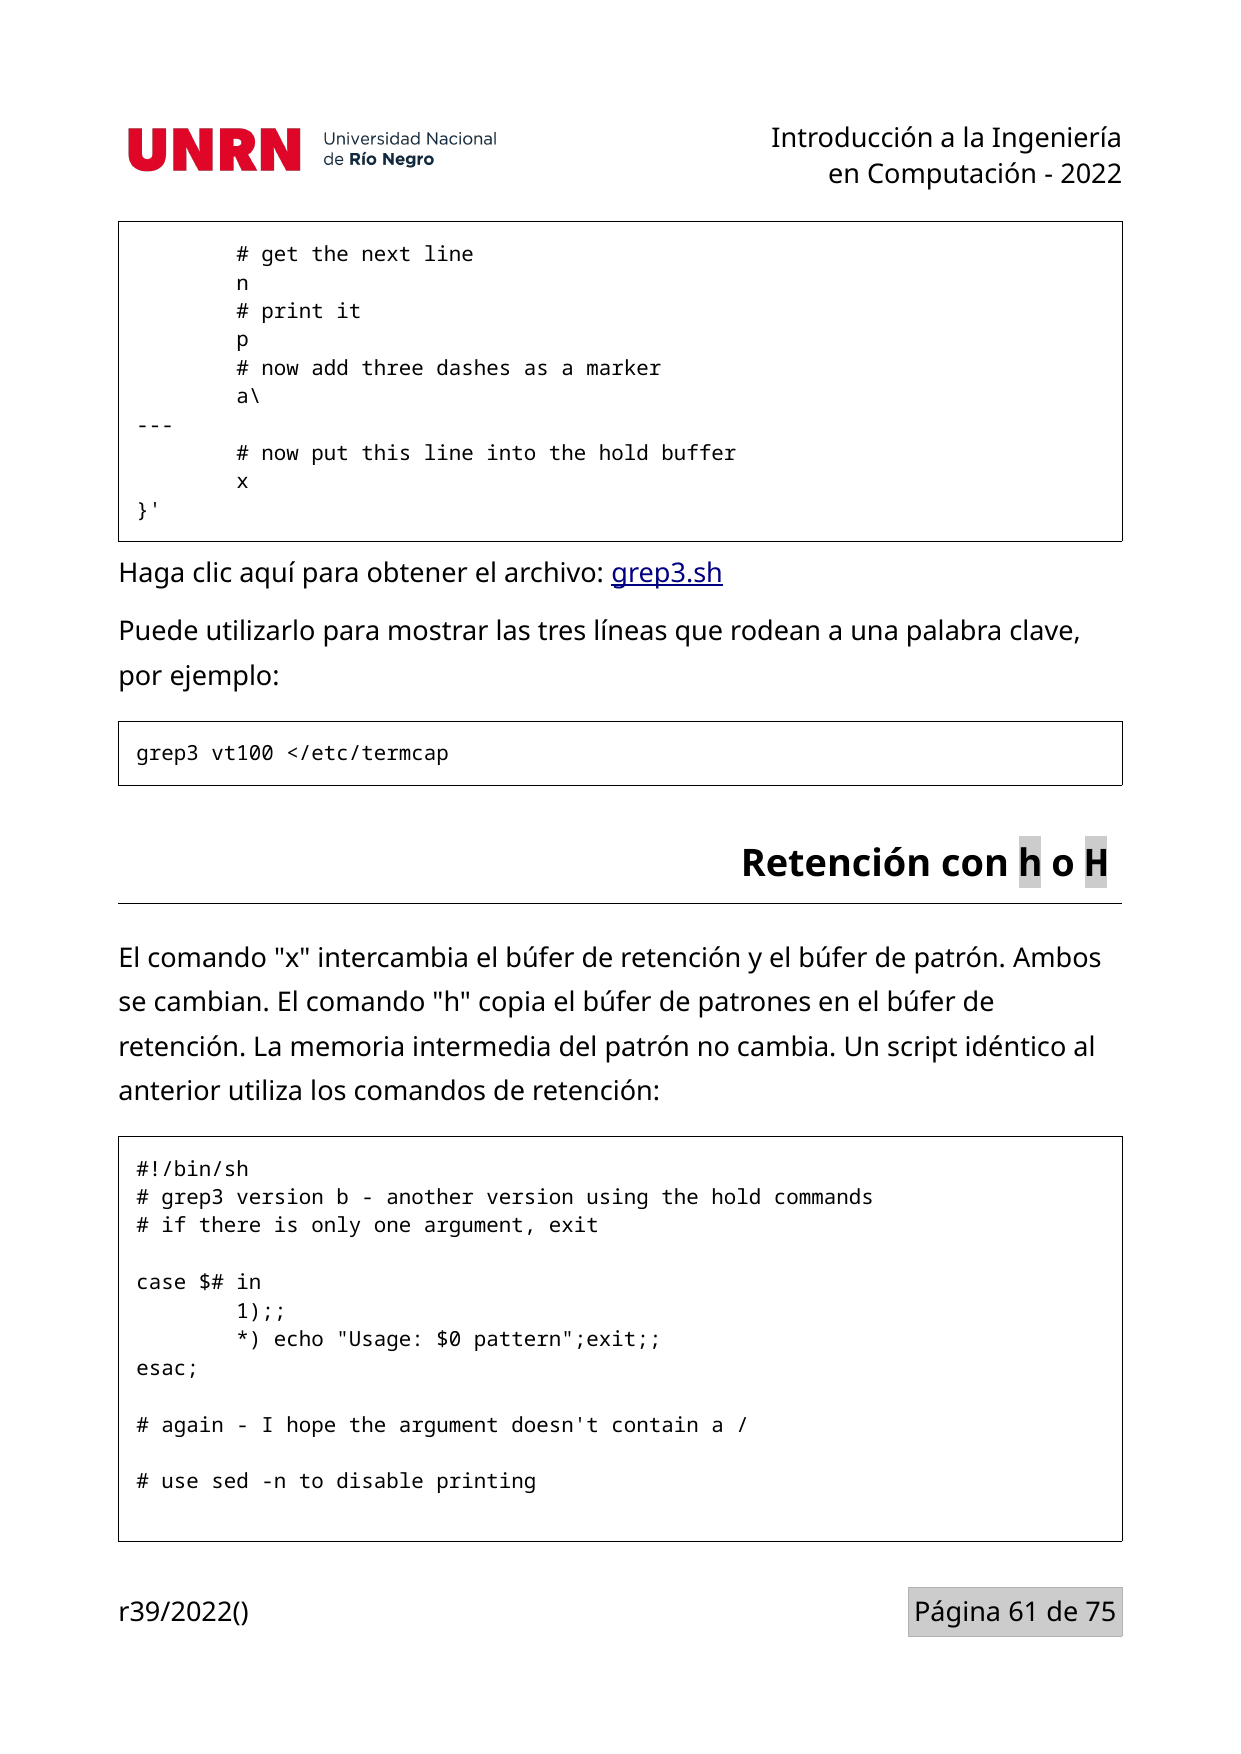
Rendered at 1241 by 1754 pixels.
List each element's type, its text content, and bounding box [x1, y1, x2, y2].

text Haga clic aquí para obtener el archivo: grep3.sh [118, 553, 1122, 590]
text *) echo "Usage: $0 pattern";exit;; [119, 1307, 1122, 1335]
subtitle Retención con h o H [118, 821, 1122, 903]
text }' [119, 477, 1122, 541]
text n [119, 250, 1122, 278]
text p [119, 307, 1122, 335]
text x [639, 449, 645, 459]
text case $# in [119, 1250, 1122, 1278]
text grep3 vt100 </etc/termcap [119, 722, 1122, 785]
text x [326, 449, 332, 459]
text x [614, 450, 620, 459]
text # print it [119, 278, 1122, 307]
text esac; [119, 1335, 1122, 1381]
text Puede utilizarlo para mostrar las tres líneas que rodean a una palabra clave, por ejemplo: [118, 612, 1122, 693]
text --- [119, 392, 1122, 420]
text # if there is only one argument, exit [119, 1193, 1122, 1239]
text a\ [119, 363, 1122, 392]
text 1);; [119, 1278, 1122, 1307]
text x [526, 450, 532, 459]
text # grep3 version b - another version using the hold commands [119, 1164, 1122, 1193]
text x [288, 449, 296, 457]
text # now put this line into the hold buffer [119, 420, 1122, 449]
text x [676, 449, 682, 459]
text x [119, 449, 1122, 477]
text # use sed -n to disable printing [119, 1449, 1122, 1495]
text # now add three dashes as a marker [119, 335, 1122, 363]
text # get the next line [119, 222, 1122, 250]
text x [276, 450, 282, 459]
picture [118, 118, 505, 180]
text x [664, 450, 670, 459]
text #!/bin/sh [119, 1137, 1122, 1164]
text El comando "x" intercambia el búfer de retención y el búfer de patrón. Ambos se cambian. El comando "h" copia el búfer de patrones en el búfer de retención. La memoria intermedia del patrón no cambia. Un script idéntico al anterior utiliza los comandos de retención: [118, 939, 1122, 1108]
text # again - I hope the argument doesn't contain a / [119, 1392, 1122, 1438]
